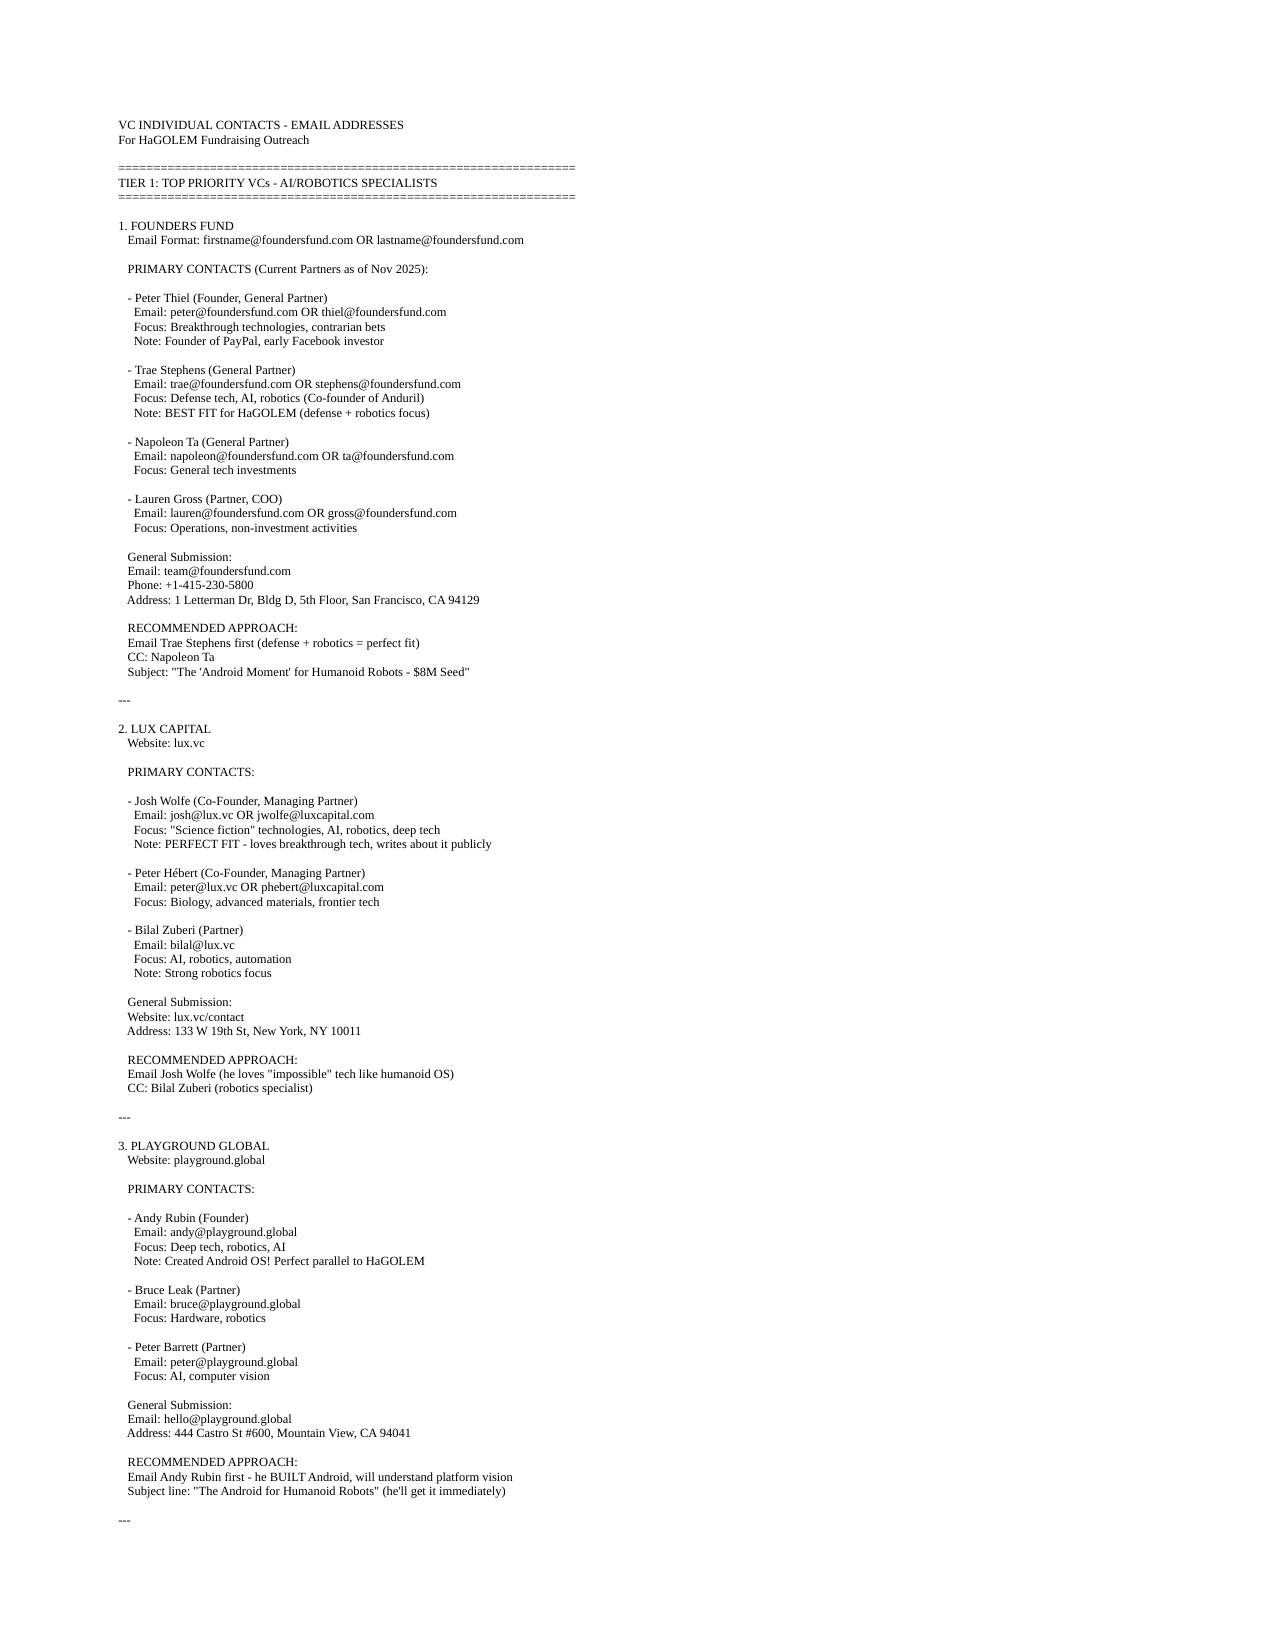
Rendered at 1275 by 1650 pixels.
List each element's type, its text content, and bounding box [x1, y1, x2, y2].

text PRIMARY CONTACTS: [118, 1182, 1157, 1196]
text PRIMARY CONTACTS: [118, 765, 1157, 779]
text CC: Bilal Zuberi (robotics specialist) [118, 1081, 1157, 1096]
text - Andy Rubin (Founder) [118, 1211, 1157, 1225]
text - Peter Thiel (Founder, General Partner) [118, 291, 1157, 305]
text For HaGOLEM Fundraising Outreach [118, 132, 1157, 147]
text --- [118, 1512, 1157, 1527]
text Email: lauren@foundersfund.com OR gross@foundersfund.com [118, 506, 1157, 521]
text Focus: Deep tech, robotics, AI [118, 1239, 1157, 1254]
text - Napoleon Ta (General Partner) [118, 434, 1157, 449]
text RECOMMENDED APPROACH: [118, 1052, 1157, 1067]
text - Peter Barrett (Partner) [118, 1340, 1157, 1354]
text Email: josh@lux.vc OR jwolfe@luxcapital.com [118, 808, 1157, 822]
text Note: PERFECT FIT - loves breakthrough tech, writes about it publicly [118, 837, 1157, 851]
text Email: peter@playground.global [118, 1354, 1157, 1369]
text RECOMMENDED APPROACH: [118, 1455, 1157, 1469]
text Email: team@foundersfund.com [118, 564, 1157, 578]
text PRIMARY CONTACTS (Current Partners as of Nov 2025): [118, 262, 1157, 276]
text Focus: AI, robotics, automation [118, 952, 1157, 966]
text Focus: Operations, non-investment activities [118, 521, 1157, 535]
text --- [118, 693, 1157, 707]
text Focus: Defense tech, AI, robotics (Co-founder of Anduril) [118, 391, 1157, 406]
text Subject line: "The Android for Humanoid Robots" (he'll get it immediately) [118, 1484, 1157, 1498]
text Website: playground.global [118, 1153, 1157, 1167]
text General Submission: [118, 995, 1157, 1009]
text Note: BEST FIT for HaGOLEM (defense + robotics focus) [118, 406, 1157, 420]
text Email: trae@foundersfund.com OR stephens@foundersfund.com [118, 377, 1157, 391]
text 1. FOUNDERS FUND [118, 219, 1157, 233]
text ================================================================= [118, 190, 1157, 204]
text Phone: +1-415-230-5800 [118, 578, 1157, 592]
text Email: napoleon@foundersfund.com OR ta@foundersfund.com [118, 449, 1157, 463]
text General Submission: [118, 549, 1157, 564]
text Focus: Hardware, robotics [118, 1311, 1157, 1326]
text Email: bilal@lux.vc [118, 937, 1157, 952]
text - Trae Stephens (General Partner) [118, 362, 1157, 377]
text Email Andy Rubin first - he BUILT Android, will understand platform vision [118, 1469, 1157, 1484]
text Focus: Biology, advanced materials, frontier tech [118, 894, 1157, 909]
text Email: peter@lux.vc OR phebert@luxcapital.com [118, 880, 1157, 894]
text Email: peter@foundersfund.com OR thiel@foundersfund.com [118, 305, 1157, 319]
text Note: Strong robotics focus [118, 966, 1157, 981]
text Email: bruce@playground.global [118, 1297, 1157, 1311]
text TIER 1: TOP PRIORITY VCs - AI/ROBOTICS SPECIALISTS [118, 176, 1157, 190]
text - Lauren Gross (Partner, COO) [118, 492, 1157, 506]
text - Bruce Leak (Partner) [118, 1282, 1157, 1297]
text CC: Napoleon Ta [118, 650, 1157, 664]
text --- [118, 1110, 1157, 1124]
text Focus: Breakthrough technologies, contrarian bets [118, 319, 1157, 334]
text Focus: General tech investments [118, 463, 1157, 477]
text VC INDIVIDUAL CONTACTS - EMAIL ADDRESSES [118, 118, 1157, 132]
text Subject: "The 'Android Moment' for Humanoid Robots - $8M Seed" [118, 664, 1157, 679]
text General Submission: [118, 1397, 1157, 1412]
text Focus: "Science fiction" technologies, AI, robotics, deep tech [118, 822, 1157, 837]
text Address: 444 Castro St #600, Mountain View, CA 94041 [118, 1426, 1157, 1441]
text RECOMMENDED APPROACH: [118, 621, 1157, 636]
text Note: Founder of PayPal, early Facebook investor [118, 334, 1157, 348]
text Focus: AI, computer vision [118, 1369, 1157, 1383]
text - Peter Hébert (Co-Founder, Managing Partner) [118, 866, 1157, 880]
text - Bilal Zuberi (Partner) [118, 923, 1157, 937]
text - Josh Wolfe (Co-Founder, Managing Partner) [118, 794, 1157, 808]
text Email Trae Stephens first (defense + robotics = perfect fit) [118, 636, 1157, 650]
text Email Format: firstname@foundersfund.com OR lastname@foundersfund.com [118, 233, 1157, 247]
text Website: lux.vc [118, 736, 1157, 751]
text 3. PLAYGROUND GLOBAL [118, 1139, 1157, 1153]
text Note: Created Android OS! Perfect parallel to HaGOLEM [118, 1254, 1157, 1268]
text Email Josh Wolfe (he loves "impossible" tech like humanoid OS) [118, 1067, 1157, 1081]
text Address: 133 W 19th St, New York, NY 10011 [118, 1024, 1157, 1038]
text 2. LUX CAPITAL [118, 722, 1157, 736]
text ================================================================= [118, 161, 1157, 176]
text Email: hello@playground.global [118, 1412, 1157, 1426]
text Website: lux.vc/contact [118, 1009, 1157, 1024]
text Address: 1 Letterman Dr, Bldg D, 5th Floor, San Francisco, CA 94129 [118, 592, 1157, 607]
text Email: andy@playground.global [118, 1225, 1157, 1239]
